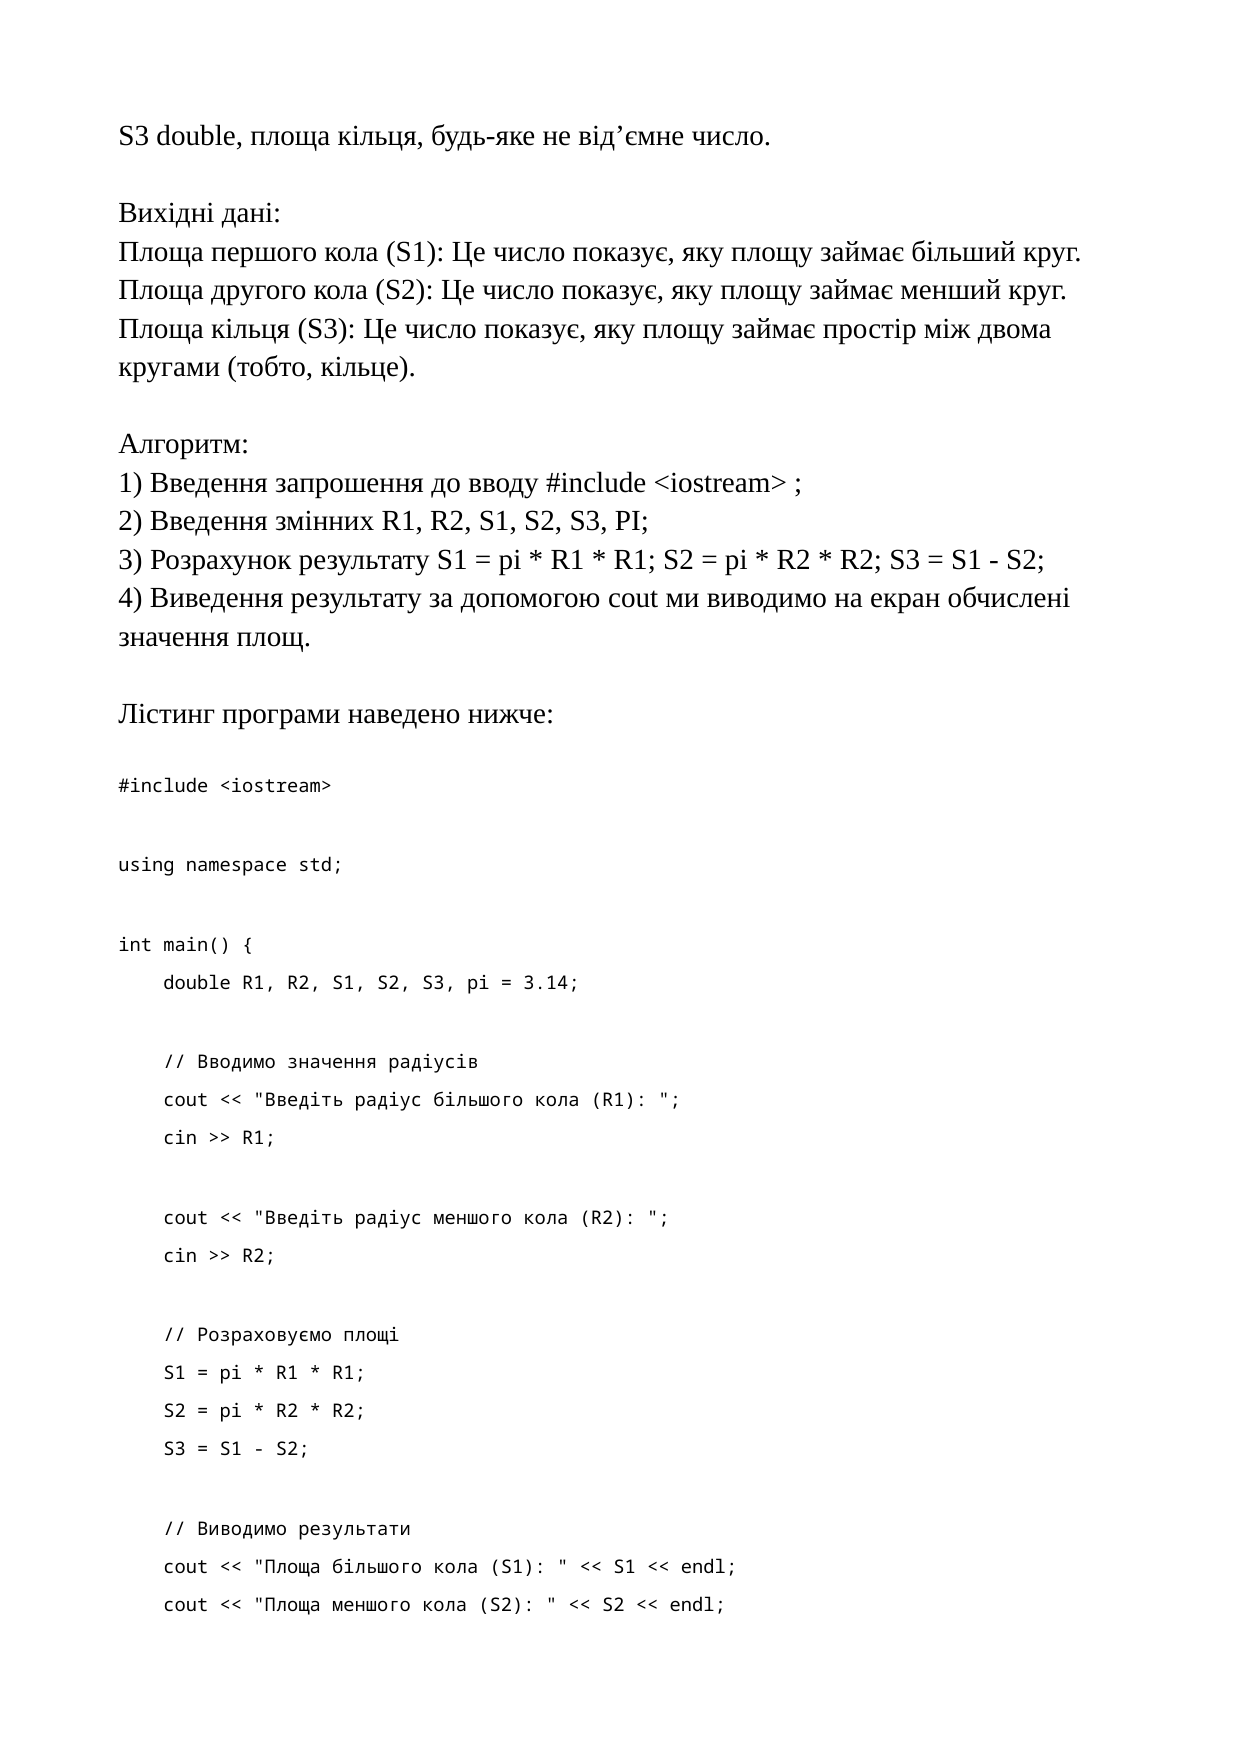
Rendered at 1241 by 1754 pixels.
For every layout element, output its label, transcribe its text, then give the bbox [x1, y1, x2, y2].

text cin >> R2; [118, 1242, 1122, 1268]
text // Розраховуємо площі [118, 1322, 1122, 1347]
text double R1, R2, S1, S2, S3, pi = 3.14; [118, 969, 1122, 995]
text cout << "Введіть радіус меншого кола (R2): "; [118, 1204, 1122, 1230]
text int main() { [118, 931, 1122, 957]
text S2 = pi * R2 * R2; [118, 1397, 1122, 1423]
text // Вводимо значення радіусів [118, 1049, 1122, 1074]
text cout << "Введіть радіус більшого кола (R1): "; [118, 1087, 1122, 1112]
text cout << "Площа меншого кола (S2): " << S2 << endl; [118, 1591, 1122, 1616]
text S1 = pi * R1 * R1; [118, 1359, 1122, 1385]
text S3 = S1 - S2; [118, 1435, 1122, 1461]
text cout << "Площа більшого кола (S1): " << S1 << endl; [118, 1553, 1122, 1578]
text // Виводимо результати [118, 1515, 1122, 1541]
text cin >> R1; [118, 1124, 1122, 1150]
text using namespace std; [118, 852, 1122, 877]
text S3 double, площа кільця, будь-яке не від’ємне число. Вихідні дані: Площа першого кола (S1): Це число показує, яку площу займає більший круг. Площа другого кола (S2): Це число показує, яку площу займає менший круг. Площа кільця (S3): Це число показує, яку площу займає простір між двома кругами (тобто, кільце). Алгоритм: 1) Введення запрошення до вводу #include <iostream> ; 2) Введення змінних R1, R2, S1, S2, S3, PI; 3) Розрахунок результату S1 = pi * R1 * R1; S2 = pi * R2 * R2; S3 = S1 - S2; 4) Виведення результату за допомогою cout ми виводимо на екран обчислені значення площ. Лістинг програми наведено нижче: #include <iostream> [118, 118, 1122, 798]
